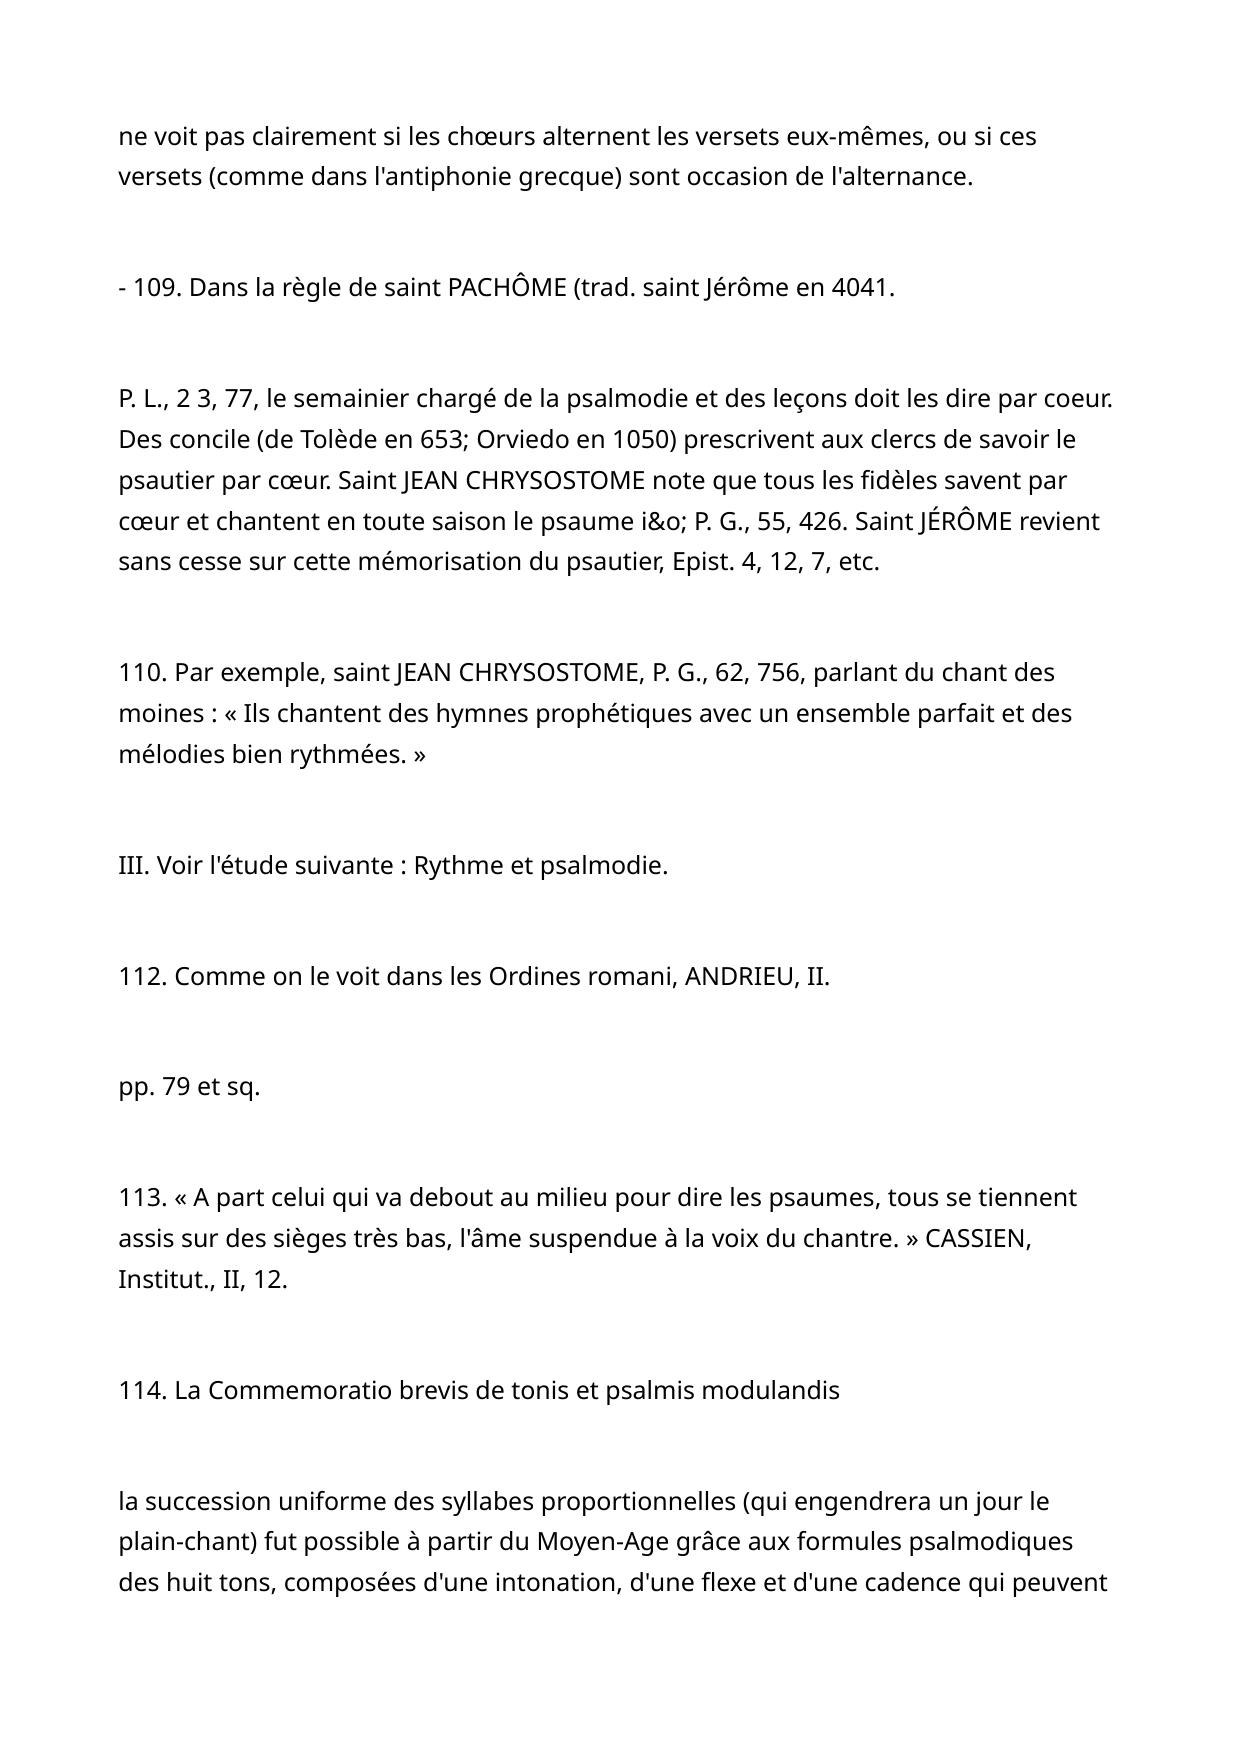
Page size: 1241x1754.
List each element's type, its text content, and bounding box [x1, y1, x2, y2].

text III. Voir l'étude suivante : Rythme et psalmodie. [118, 847, 1122, 881]
text 114. La Commemoratio brevis de tonis et psalmis modulandis [118, 1372, 1122, 1406]
text - 109. Dans la règle de saint PACHÔME (trad. saint Jérôme en 4041. [118, 270, 1122, 304]
text pp. 79 et sq. [118, 1069, 1122, 1103]
text 113. « A part celui qui va debout au milieu pour dire les psaumes, tous se tiennent assis sur des sièges très bas, l'âme suspendue à la voix du chantre. » CASSIEN, Institut., II, 12. [118, 1180, 1122, 1296]
text 112. Comme on le voit dans les Ordines romani, ANDRIEU, II. [118, 958, 1122, 992]
text 110. Par exemple, saint JEAN CHRYSOSTOME, P. G., 62, 756, parlant du chant des moines : « Ils chantent des hymnes prophétiques avec un ensemble parfait et des mélodies bien rythmées. » [118, 655, 1122, 771]
text P. L., 2 3, 77, le semainier chargé de la psalmodie et des leçons doit les dire par coeur. Des concile (de Tolède en 653; Orviedo en 1050) prescrivent aux clercs de savoir le psautier par cœur. Saint JEAN CHRYSOSTOME note que tous les fidèles savent par cœur et chantent en toute saison le psaume i&o; P. G., 55, 426. Saint JÉRÔME revient sans cesse sur cette mémorisation du psautier, Epist. 4, 12, 7, etc. [118, 381, 1122, 578]
text ne voit pas clairement si les chœurs alternent les versets eux-mêmes, ou si ces versets (comme dans l'antiphonie grecque) sont occasion de l'alternance. [118, 118, 1122, 193]
text la succession uniforme des syllabes proportionnelles (qui engendrera un jour le plain-chant) fut possible à partir du Moyen-Age grâce aux formules psalmodiques des huit tons, composées d'une intonation, d'une flexe et d'une cadence qui peuvent [118, 1483, 1122, 1599]
